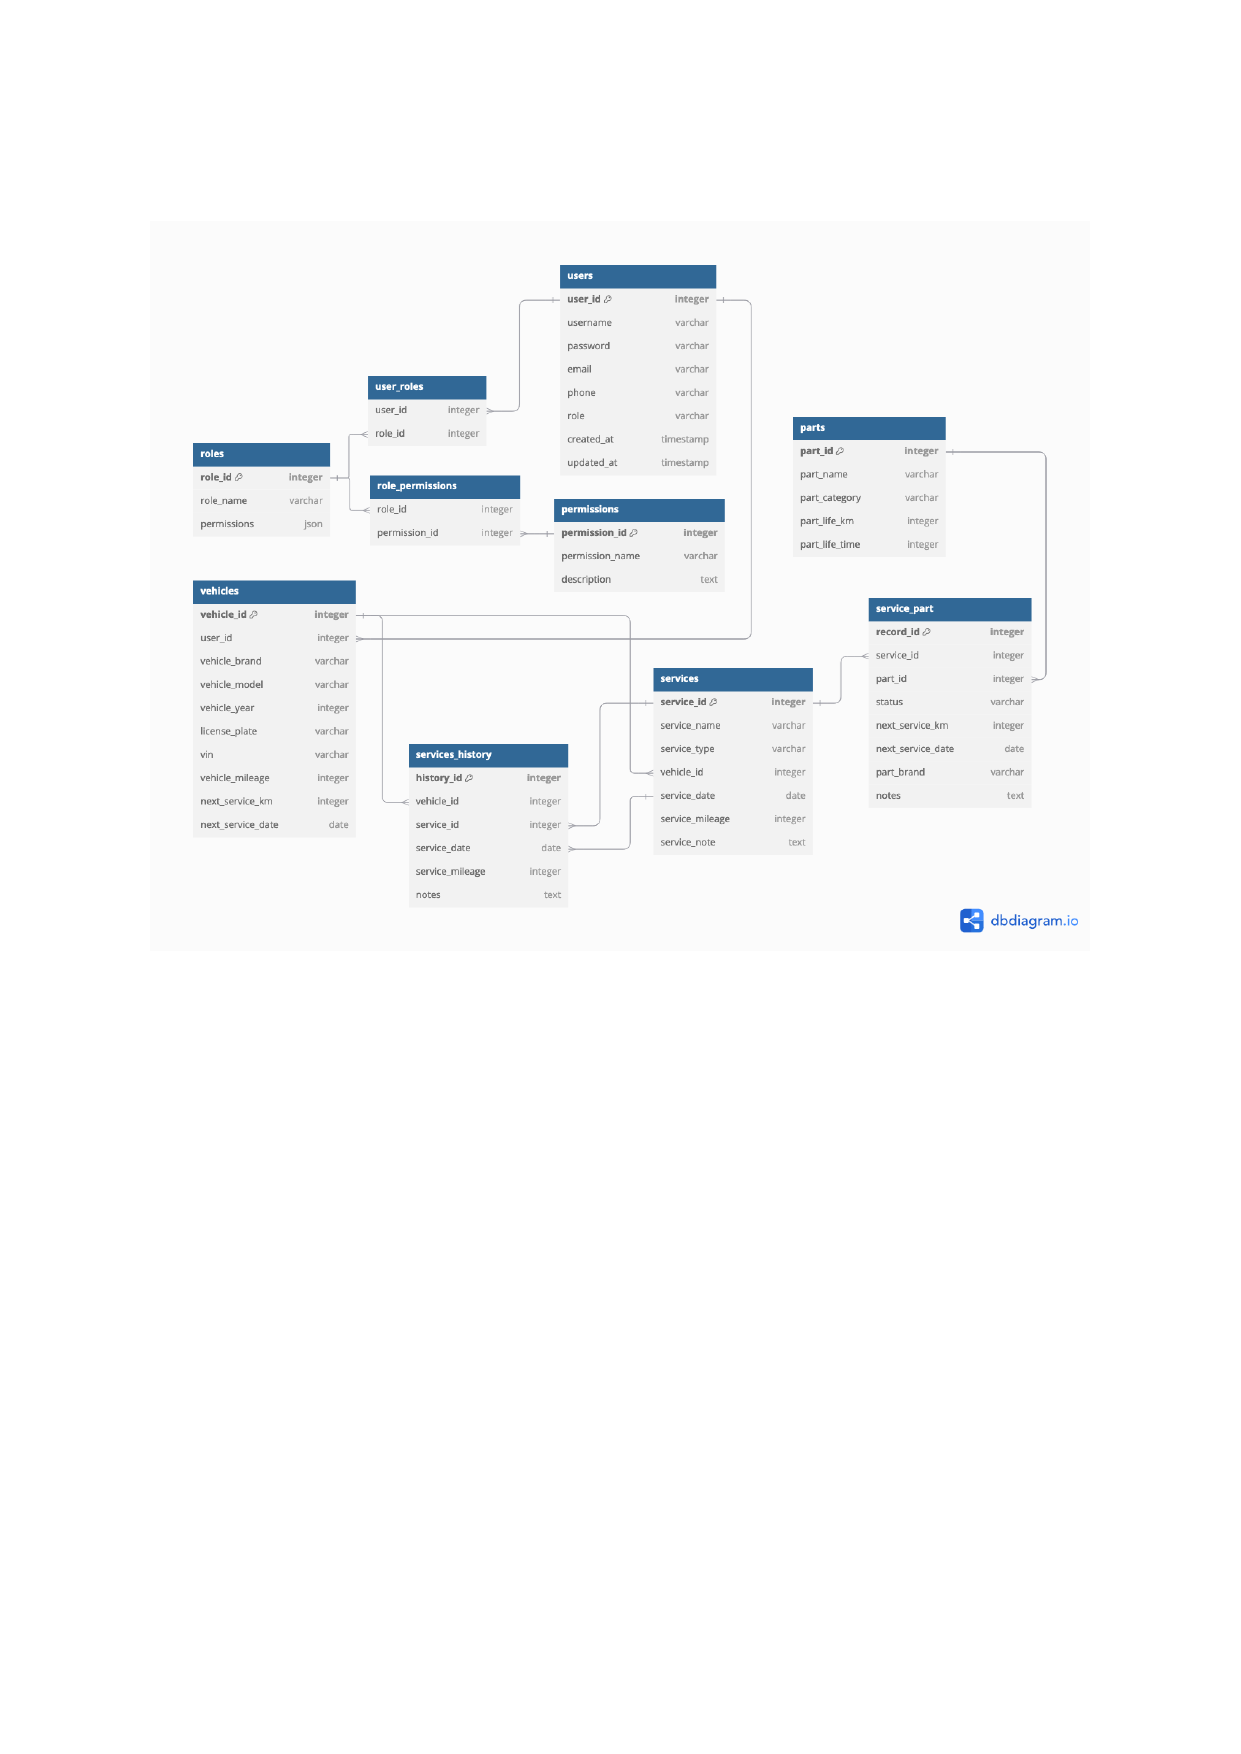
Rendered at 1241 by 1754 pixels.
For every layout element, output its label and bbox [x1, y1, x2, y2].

picture [150, 221, 1090, 951]
